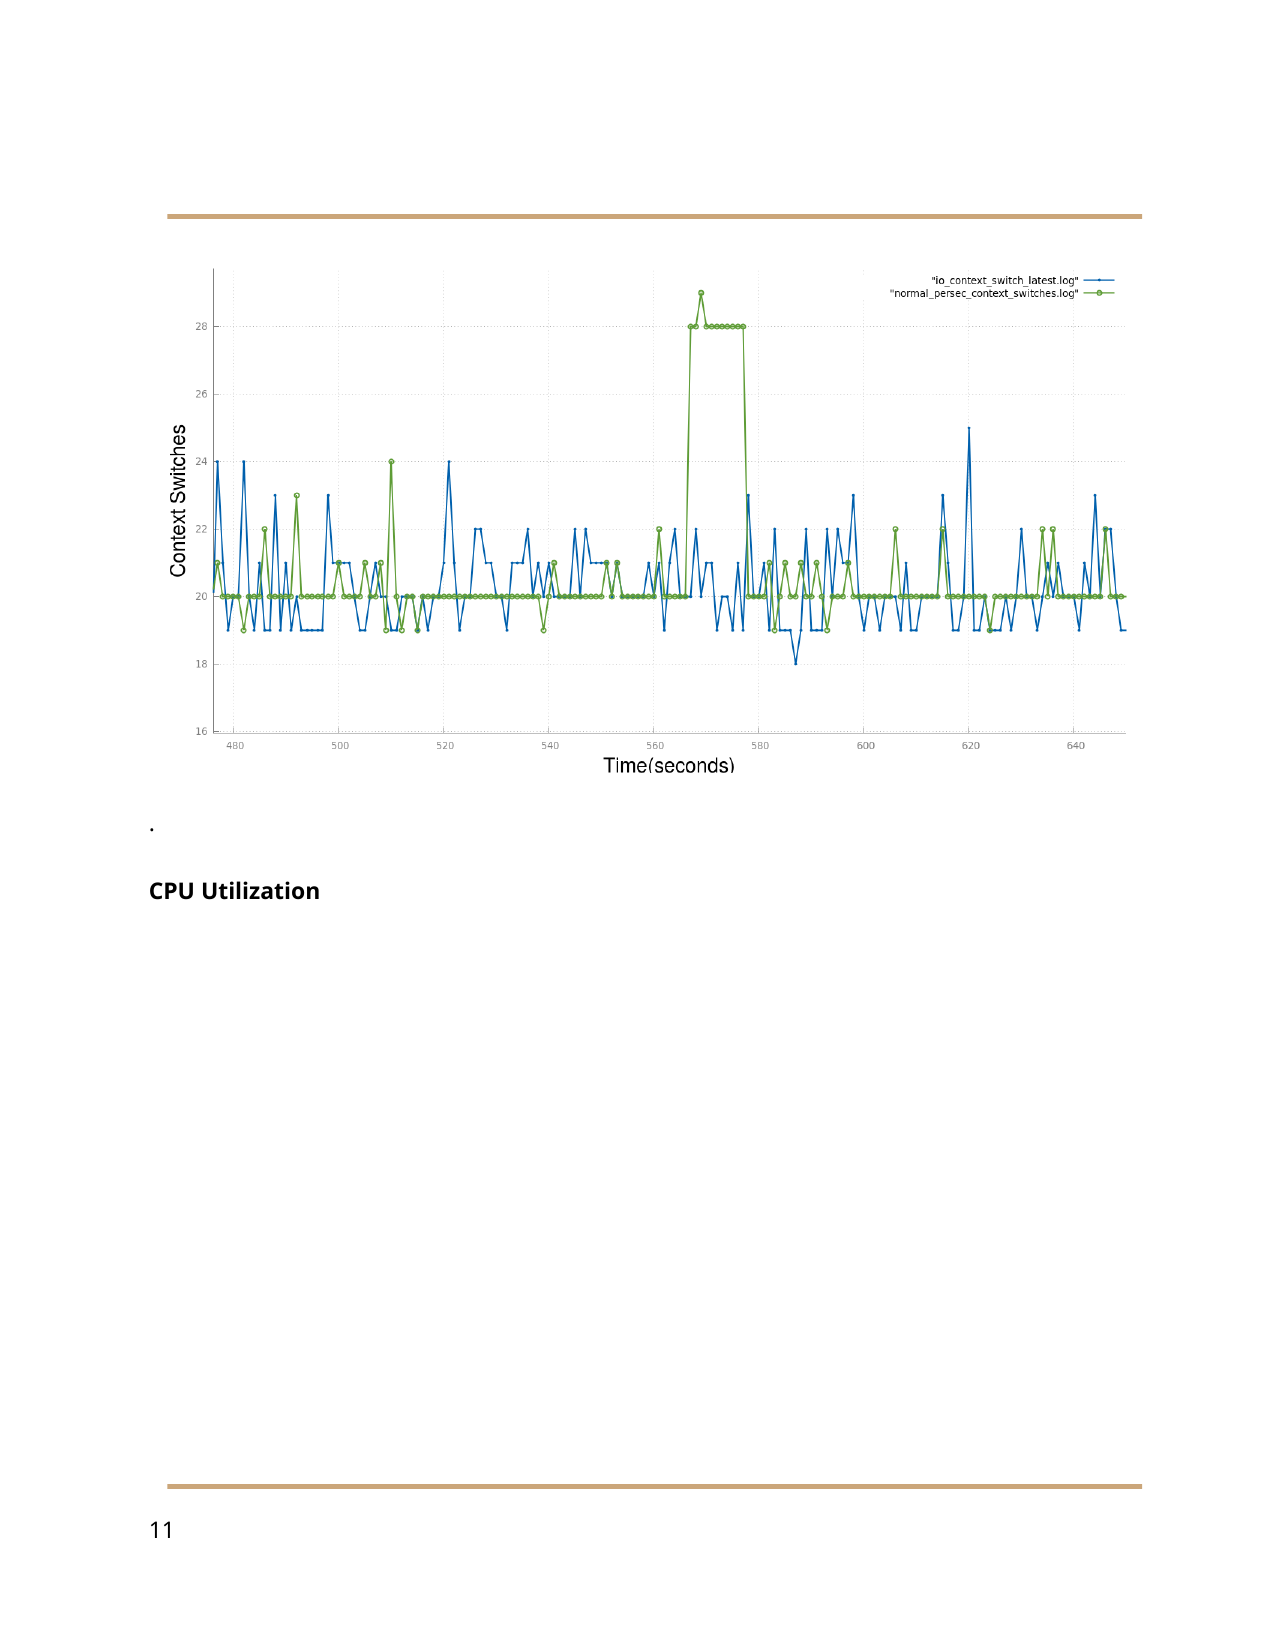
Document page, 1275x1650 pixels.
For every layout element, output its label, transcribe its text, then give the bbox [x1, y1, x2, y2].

text CPU Utilization [148, 875, 1125, 906]
picture [167, 1484, 1143, 1489]
picture [167, 256, 1143, 773]
picture [167, 214, 1143, 219]
text . [148, 237, 1125, 838]
